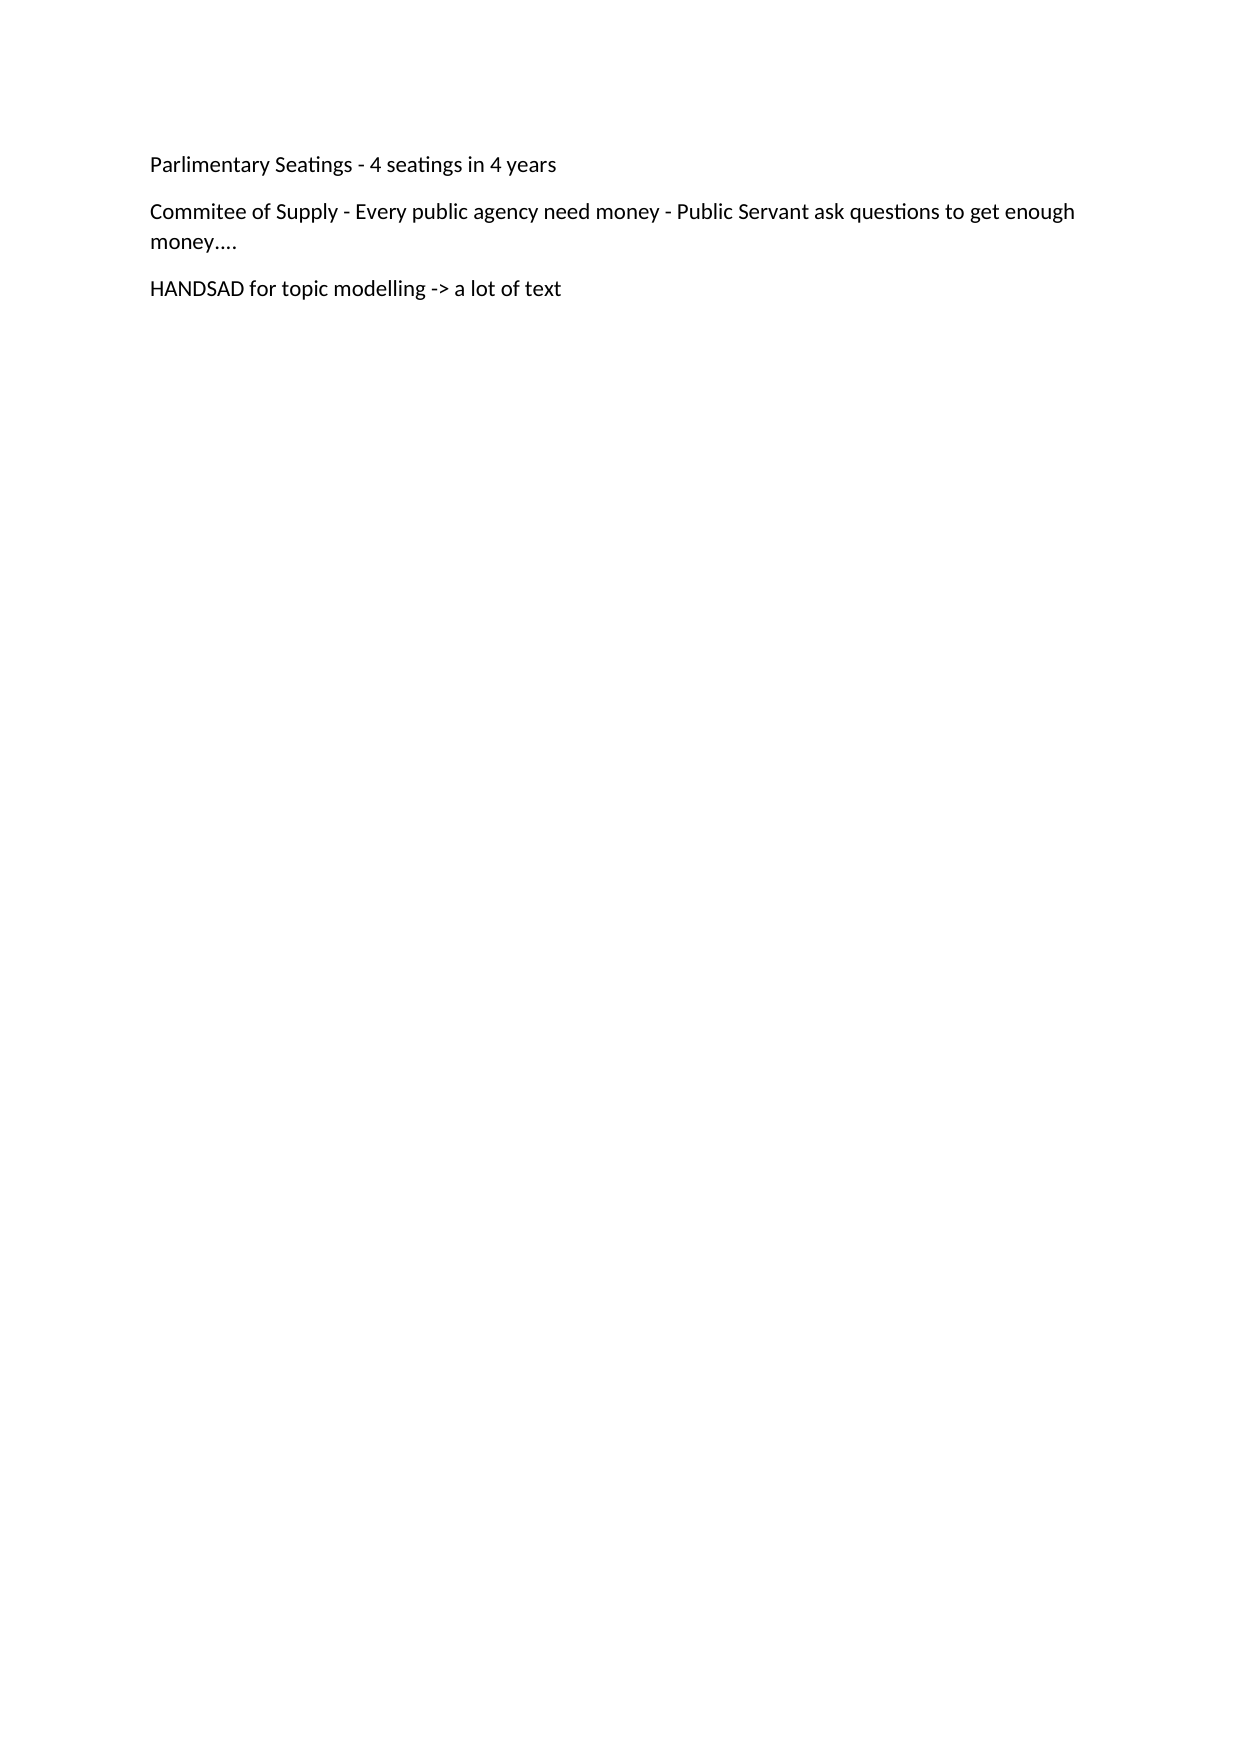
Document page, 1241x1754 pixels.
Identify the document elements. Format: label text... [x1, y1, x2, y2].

text Parlimentary Seatings - 4 seatings in 4 years [150, 150, 1090, 178]
text Commitee of Supply - Every public agency need money - Public Servant ask questions to get enough money.... [150, 197, 1090, 255]
text HANDSAD for topic modelling -> a lot of text [150, 274, 1090, 302]
